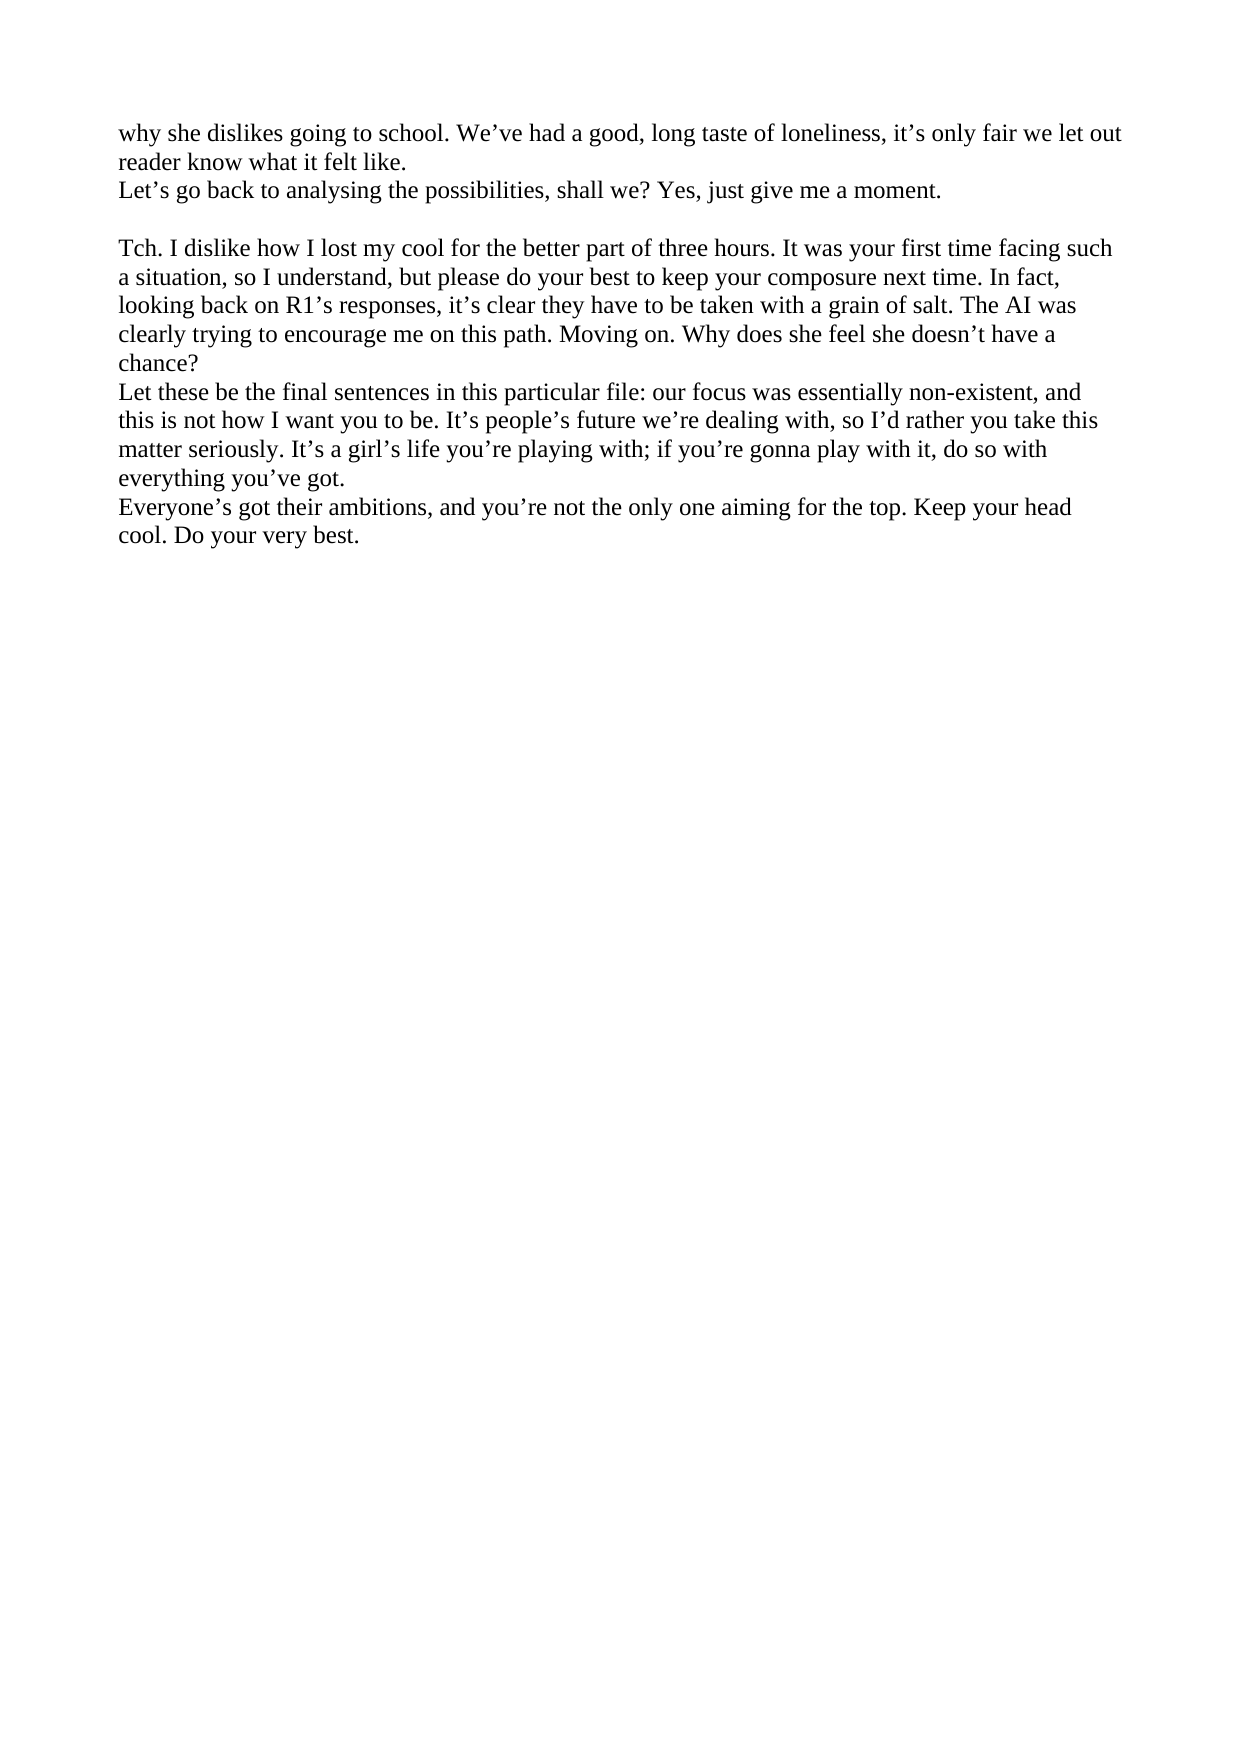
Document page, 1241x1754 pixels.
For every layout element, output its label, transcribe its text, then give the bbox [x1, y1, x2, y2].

text Tch. I dislike how I lost my cool for the better part of three hours. It was your first time facing such a situation, so I understand, but please do your best to keep your composure next time. In fact, looking back on R1’s responses, it’s clear they have to be taken with a grain of salt. The AI was clearly trying to encourage me on this path. Moving on. Why does she feel she doesn’t have a chance? [118, 233, 1122, 377]
text Let these be the final sentences in this particular file: our focus was essentially non-existent, and this is not how I want you to be. It’s people’s future we’re dealing with, so I’d rather you take this matter seriously. It’s a girl’s life you’re playing with; if you’re gonna play with it, do so with everything you’ve got. [118, 377, 1122, 492]
text Let’s go back to analysing the possibilities, shall we? Yes, just give me a moment. [118, 176, 1122, 204]
text Everyone’s got their ambitions, and you’re not the only one aiming for the top. Keep your head cool. Do your very best. [118, 492, 1122, 549]
text why she dislikes going to school. We’ve had a good, long taste of loneliness, it’s only fair we let out reader know what it felt like. [118, 118, 1122, 176]
